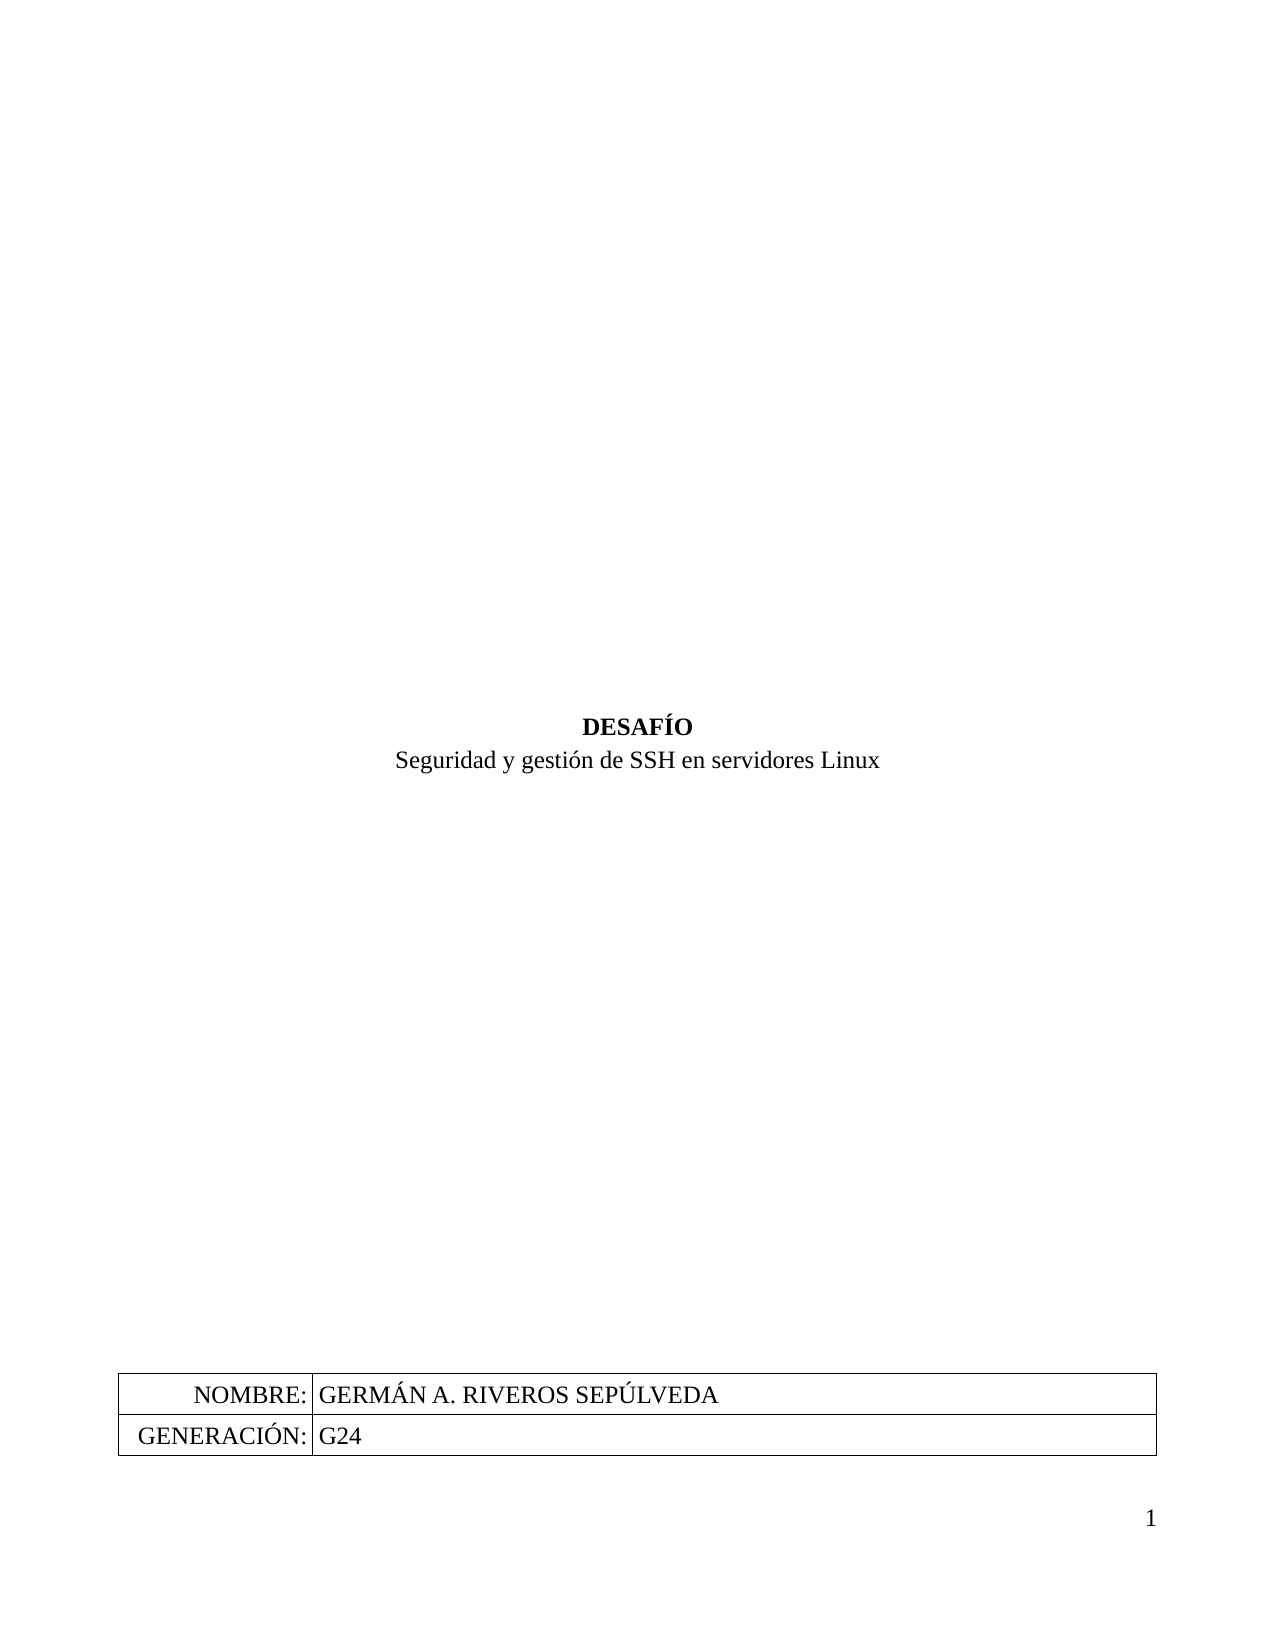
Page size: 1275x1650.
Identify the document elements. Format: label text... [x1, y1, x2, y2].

table_header NOMBRE: [119, 1374, 312, 1414]
text DESAFÍO [118, 712, 1157, 741]
table_cell G24 [313, 1415, 1156, 1455]
table_header GERMÁN A. RIVEROS SEPÚLVEDA [313, 1374, 1156, 1414]
table_cell GENERACIÓN: [119, 1415, 312, 1455]
text Seguridad y gestión de SSH en servidores Linux [118, 746, 1157, 774]
